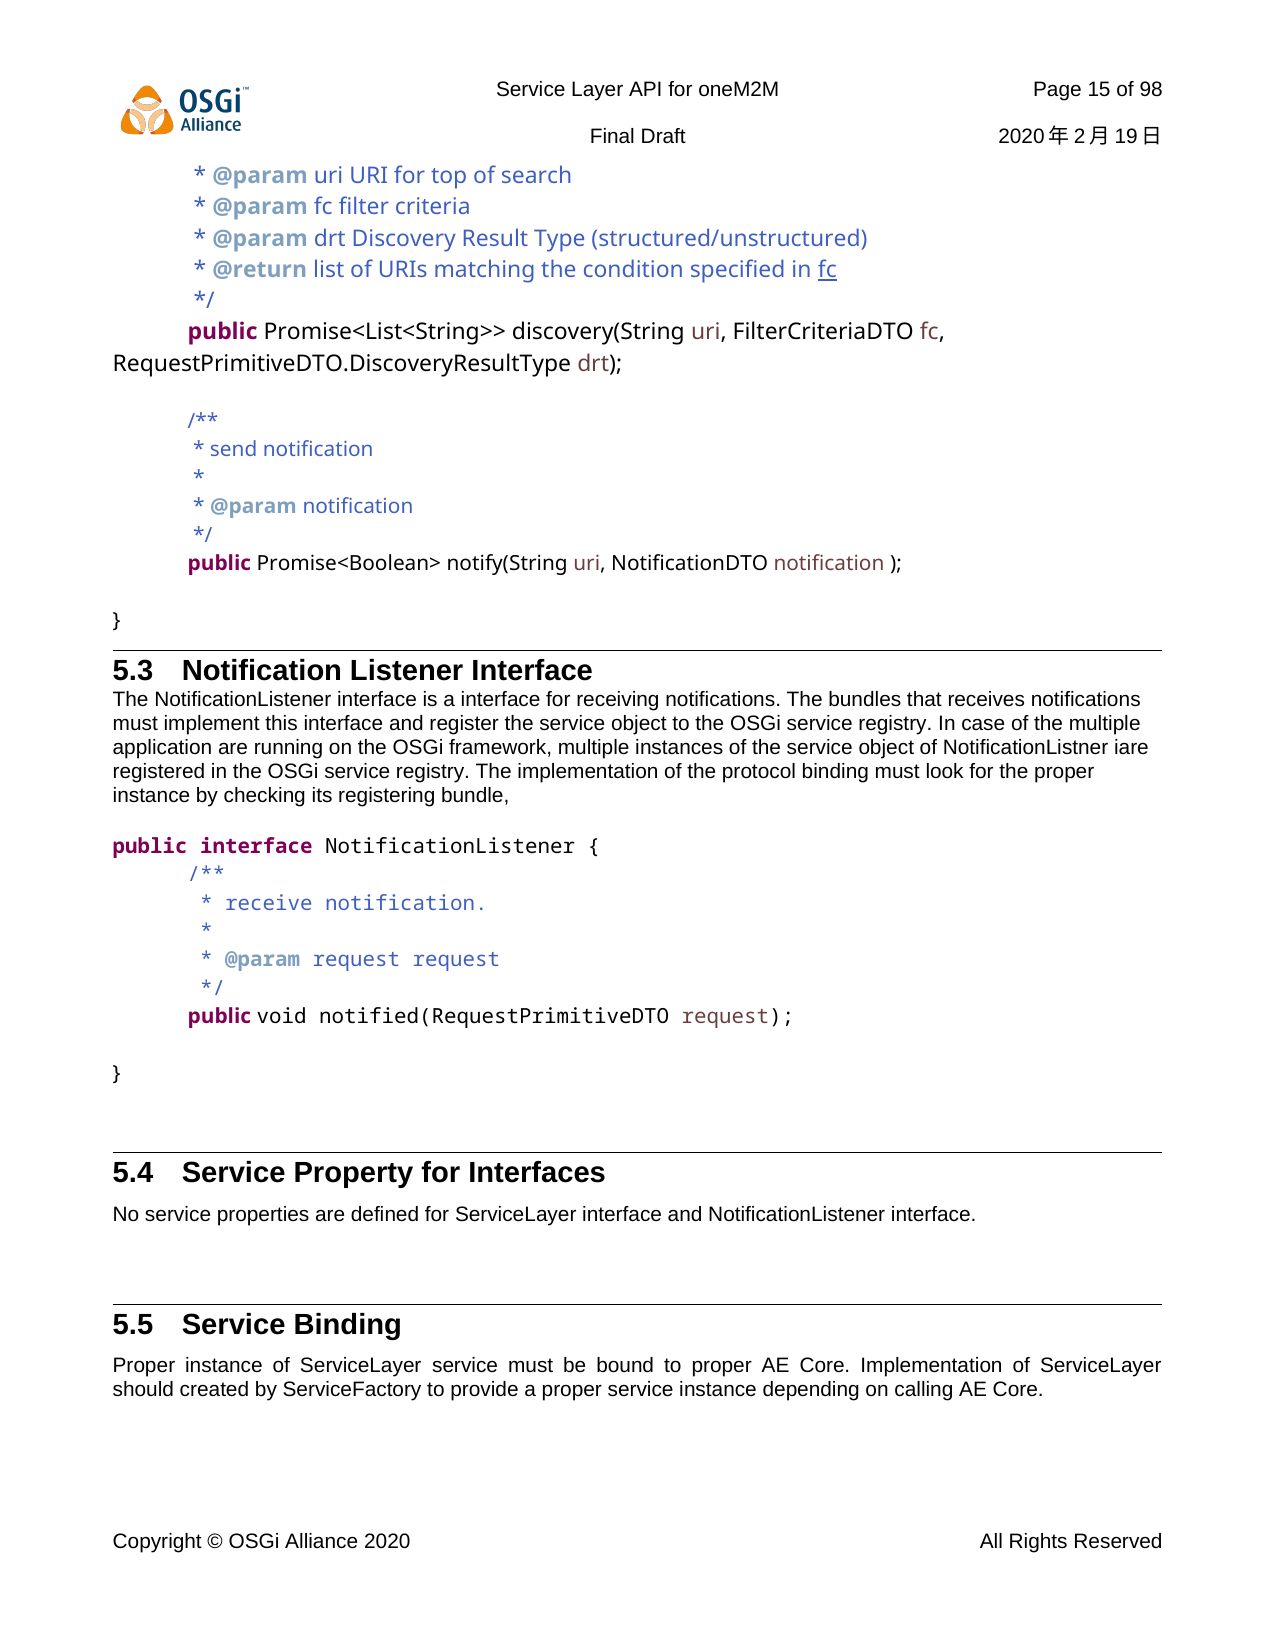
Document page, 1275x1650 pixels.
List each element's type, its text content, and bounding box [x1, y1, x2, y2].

text No service properties are defined for ServiceLayer interface and NotificationListener interface. [112, 1201, 1162, 1225]
text */ [112, 520, 1162, 548]
text * @param uri URI for top of search [112, 159, 1162, 190]
subtitle Service Binding [112, 1305, 1162, 1340]
text * @return list of URIs matching the condition specified in fc [112, 253, 1162, 284]
text * receive notification. [112, 888, 1162, 916]
text * send notification [112, 434, 1162, 463]
text The NotificationListener interface is a interface for receiving notifications. The bundles that receives notifications must implement this interface and register the service object to the OSGi service registry. In case of the multiple application are running on the OSGi framework, multiple instances of the service object of NotificationListner iare registered in the OSGi service registry. The implementation of the protocol binding must look for the proper instance by checking its registering bundle, [112, 687, 1162, 807]
text */ [112, 284, 1162, 315]
text * [112, 463, 1162, 491]
text public Promise<List<String>> discovery(String uri, FilterCriteriaDTO fc, RequestPrimitiveDTO.DiscoveryResultType drt); [112, 315, 1162, 378]
subtitle Service Property for Interfaces [112, 1153, 1162, 1189]
text public Promise<Boolean> notify(String uri, NotificationDTO notification ); [112, 548, 1162, 577]
text } [112, 1058, 1162, 1087]
text * @param fc filter criteria [112, 190, 1162, 221]
text */ [112, 973, 1162, 1001]
picture [113, 78, 257, 142]
subtitle Notification Listener Interface [112, 651, 1162, 687]
text * @param notification [112, 491, 1162, 520]
text * @param drt Discovery Result Type (structured/unstructured) [112, 221, 1162, 253]
text * @param request request [112, 944, 1162, 973]
text /** [112, 406, 1162, 434]
text public void notified(RequestPrimitiveDTO request); [112, 1001, 1162, 1030]
text } [112, 605, 1162, 634]
text /** [112, 859, 1162, 888]
text * [112, 916, 1162, 944]
text Proper instance of ServiceLayer service must be bound to proper AE Core. Implementation of ServiceLayer should created by ServiceFactory to provide a proper service instance depending on calling AE Core. [112, 1353, 1162, 1401]
text public interface NotificationListener { [112, 831, 1162, 859]
